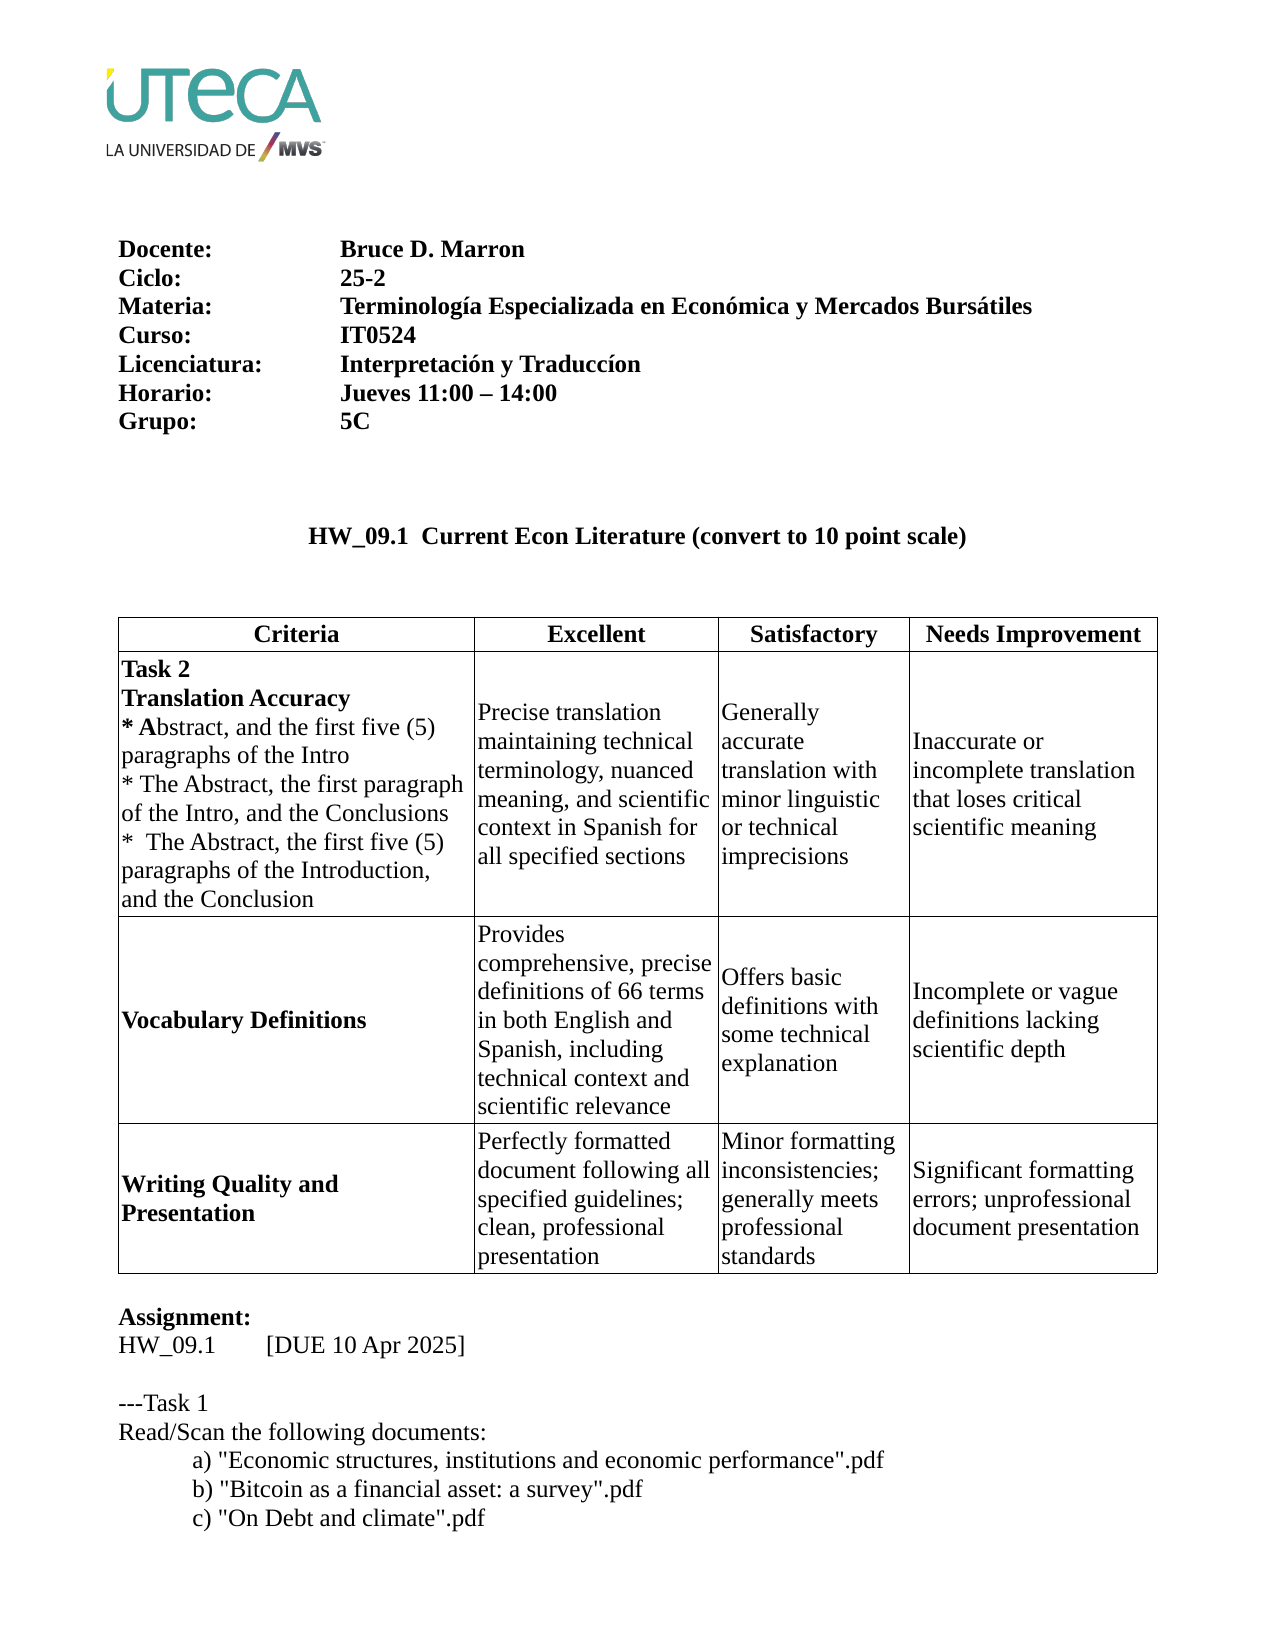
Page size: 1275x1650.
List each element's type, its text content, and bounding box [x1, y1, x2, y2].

text Ciclo: 25-2 [118, 263, 1157, 291]
text Licenciatura: Interpretación y Traduccíon [118, 349, 1157, 378]
table_cell Provides comprehensive, precise definitions of 66 terms in both English and Spanish, including technical context and scientific relevance [475, 917, 718, 1123]
text HW_09.1 Current Econ Literature (convert to 10 point scale) [118, 521, 1157, 550]
text b) "Bitcoin as a financial asset: a survey".pdf [118, 1474, 1157, 1503]
picture [104, 64, 328, 166]
text Assignment: [118, 1302, 1157, 1330]
text ---Task 1 [118, 1388, 1157, 1417]
table_header Satisfactory [719, 618, 909, 651]
table_cell Task 2 Translation Accuracy * Abstract, and the first five (5) paragraphs of the Intro * The Abstract, the first paragraph of the Intro, and the Conclusions * The Abstract, the first five (5) paragraphs of the Introduction, and the Conclusion [119, 652, 474, 916]
table_header Criteria [119, 618, 474, 651]
table_cell Significant formatting errors; unprofessional document presentation [910, 1124, 1157, 1273]
table_cell Precise translation maintaining technical terminology, nuanced meaning, and scientific context in Spanish for all specified sections [475, 652, 718, 916]
table_cell Inaccurate or incomplete translation that loses critical scientific meaning [910, 652, 1157, 916]
text Materia: Terminología Especializada en Económica y Mercados Bursátiles [118, 291, 1157, 320]
text Docente: Bruce D. Marron [118, 234, 1157, 263]
text Grupo: 5C [118, 406, 1157, 435]
text Curso: IT0524 [118, 320, 1157, 349]
table_header Needs Improvement [910, 618, 1157, 651]
table_cell Perfectly formatted document following all specified guidelines; clean, professional presentation [475, 1124, 718, 1273]
text HW_09.1 [DUE 10 Apr 2025] [118, 1330, 1157, 1359]
text c) "On Debt and climate".pdf [118, 1503, 1157, 1532]
table_cell Generally accurate translation with minor linguistic or technical imprecisions [719, 652, 909, 916]
text a) "Economic structures, institutions and economic performance".pdf [118, 1445, 1157, 1474]
text Horario: Jueves 11:00 – 14:00 [118, 378, 1157, 406]
text Read/Scan the following documents: [118, 1417, 1157, 1445]
table_cell Writing Quality and Presentation [119, 1124, 474, 1273]
table_cell Minor formatting inconsistencies; generally meets professional standards [719, 1124, 909, 1273]
table_cell Vocabulary Definitions [119, 917, 474, 1123]
table_cell Offers basic definitions with some technical explanation [719, 917, 909, 1123]
table_header Excellent [475, 618, 718, 651]
table_cell Incomplete or vague definitions lacking scientific depth [910, 917, 1157, 1123]
